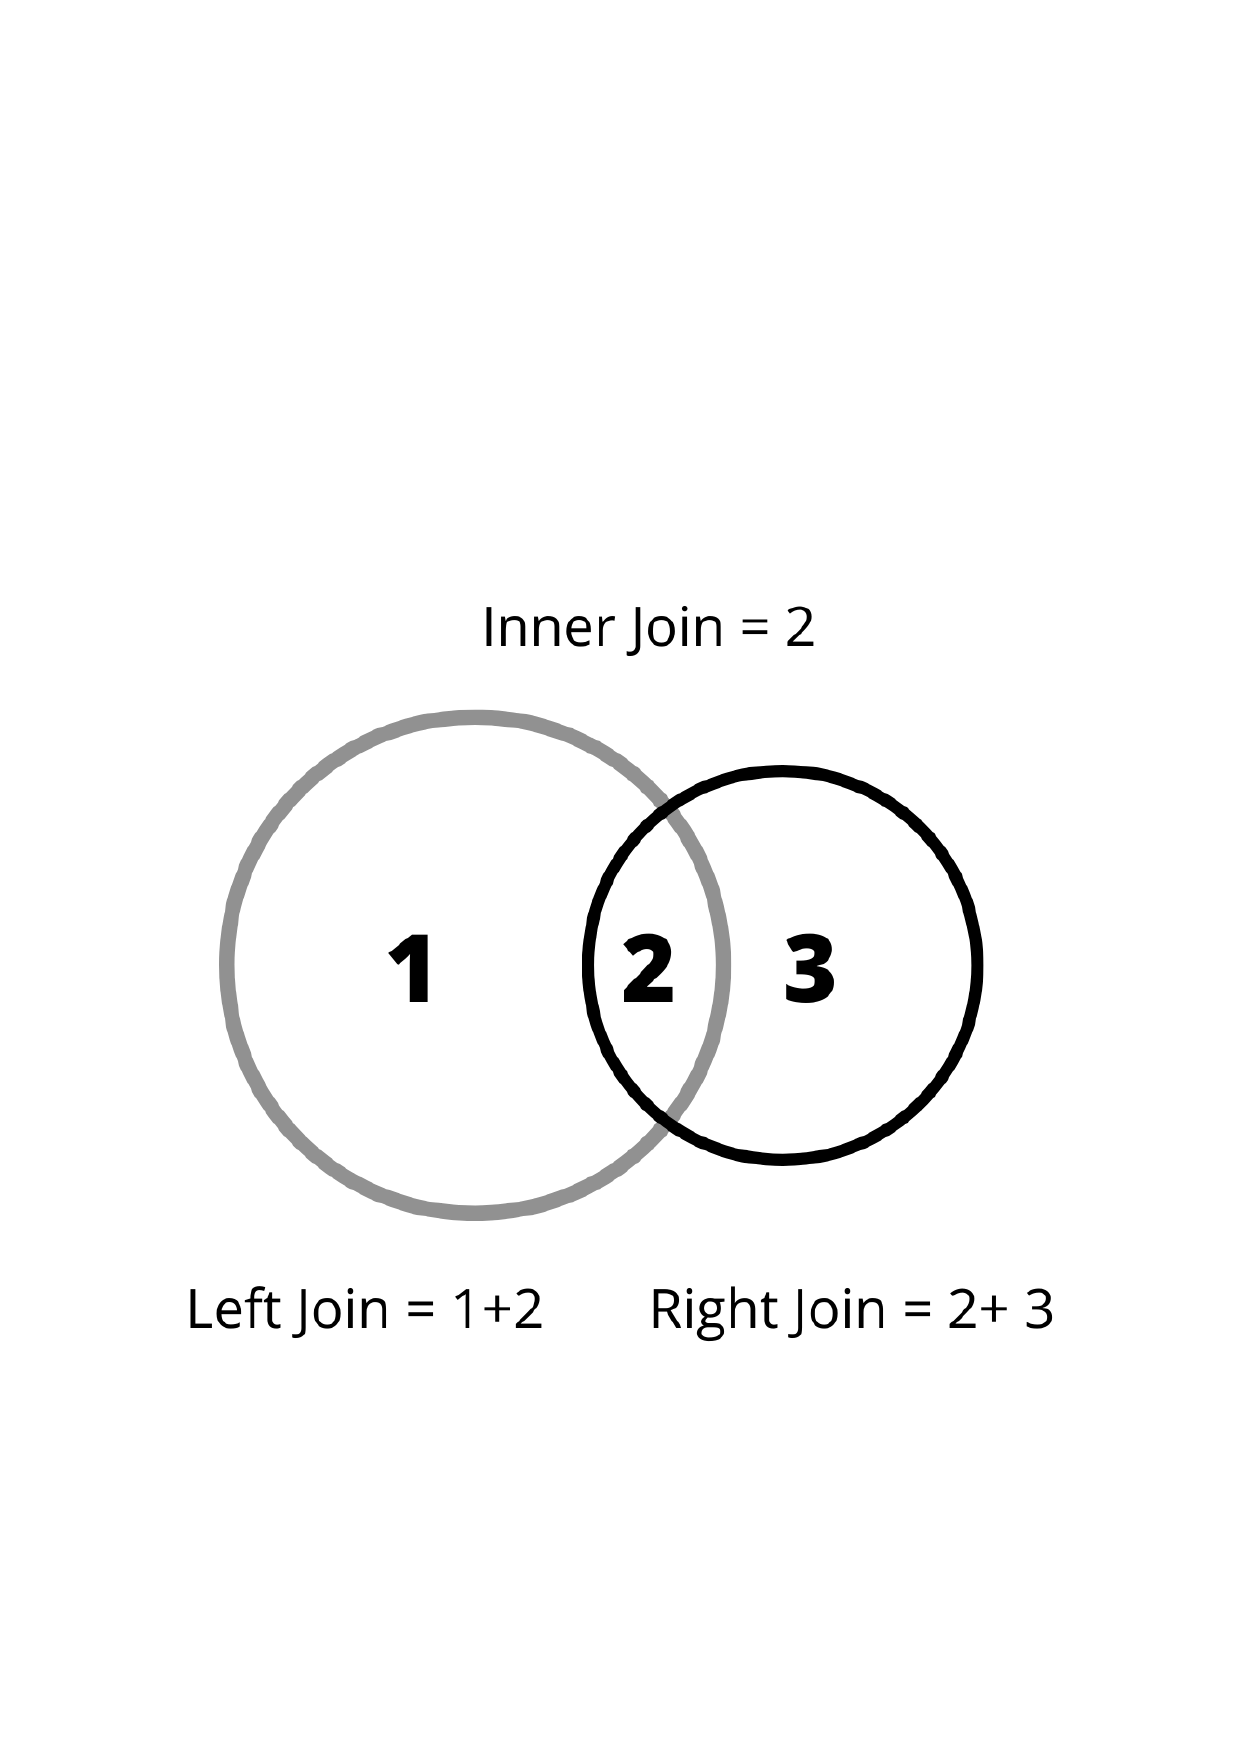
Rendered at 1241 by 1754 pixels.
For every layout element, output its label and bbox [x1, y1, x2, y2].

picture [118, 463, 1123, 1467]
